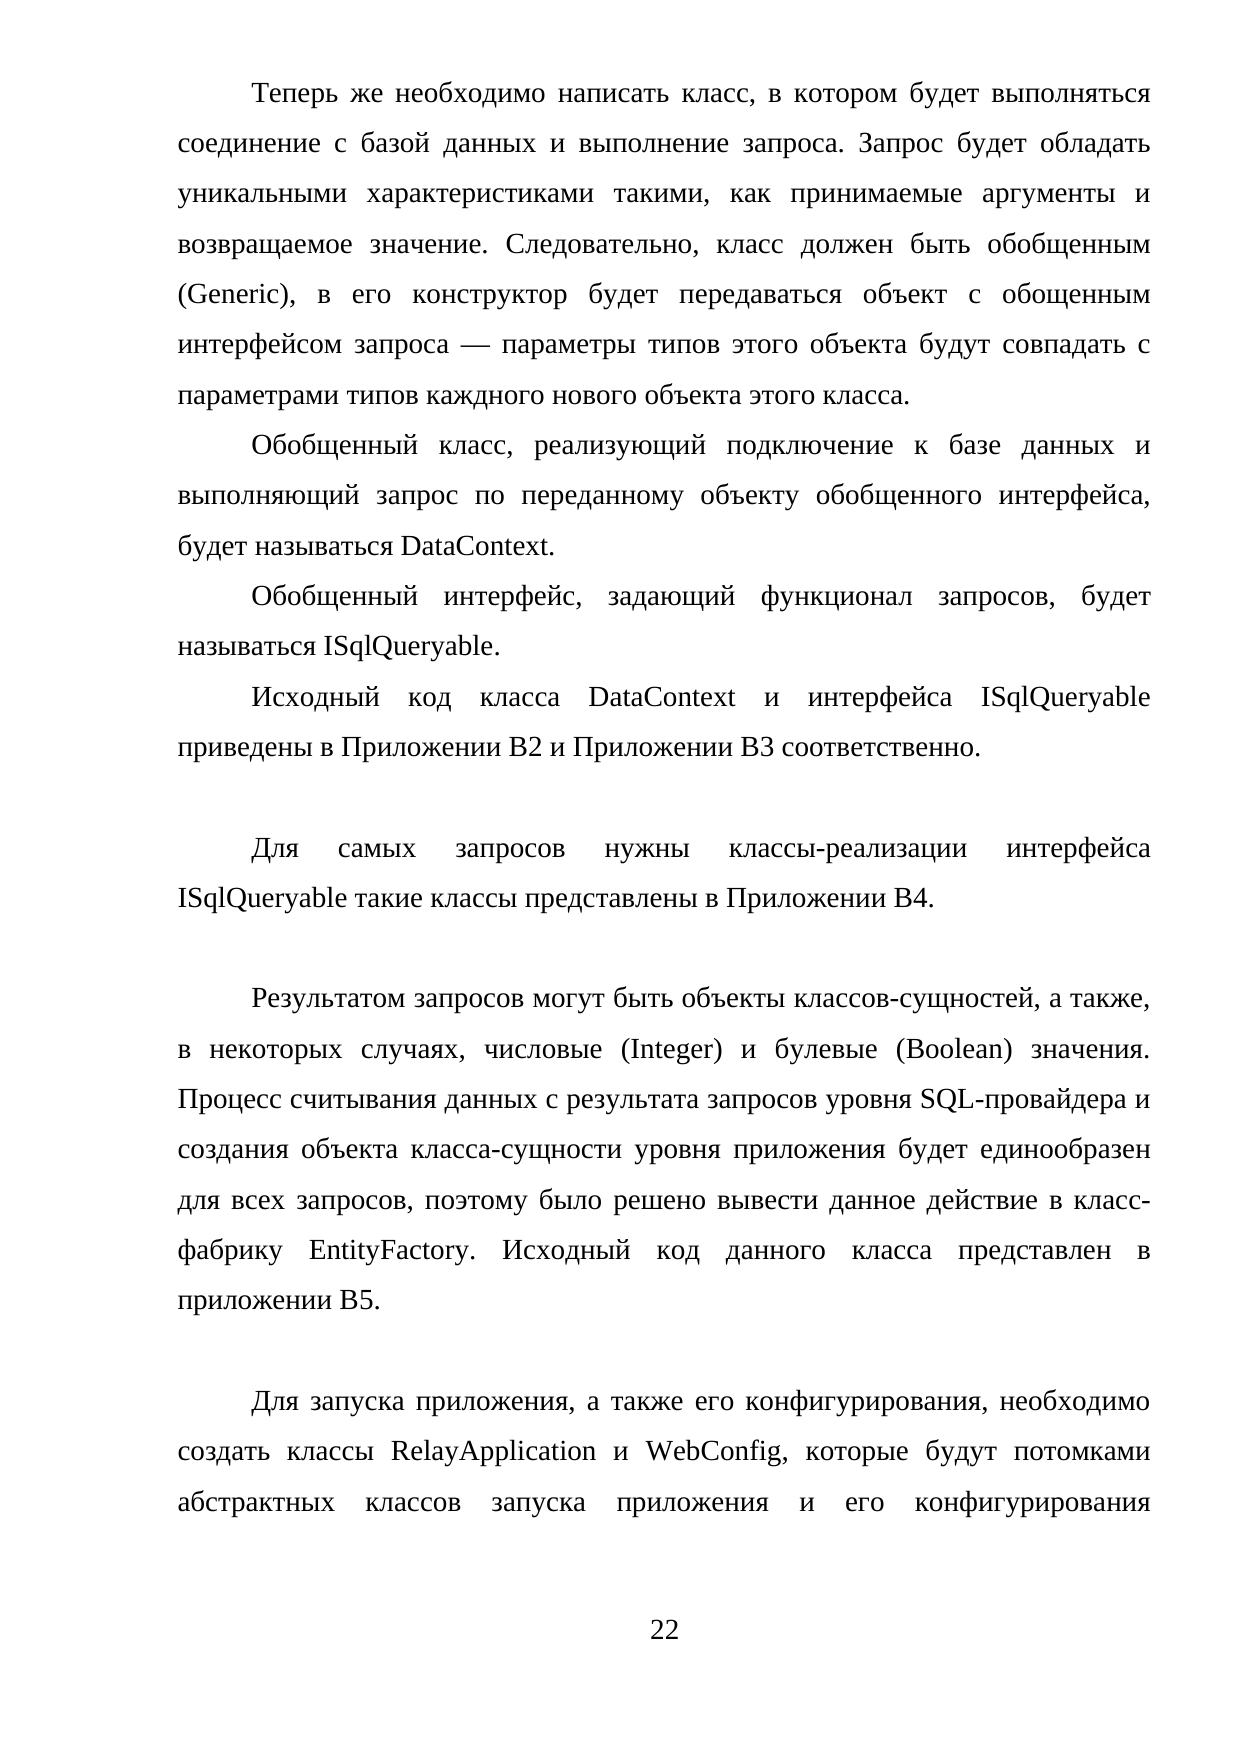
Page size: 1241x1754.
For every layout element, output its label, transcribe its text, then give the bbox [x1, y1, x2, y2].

text Обобщенный класс, реализующий подключение к базе данных и выполняющий запрос по переданному объекту обобщенного интерфейса, будет называться DataContext. [177, 427, 1152, 561]
text Для самых запросов нужны классы-реализации интерфейса ISqlQueryable такие классы представлены в Приложении B4. [177, 830, 1152, 913]
text Результатом запросов могут быть объекты классов-сущностей, а также, в некоторых случаях, числовые (Integer) и булевые (Boolean) значения. Процесс считывания данных с результата запросов уровня SQL-провайдера и создания объекта класса-сущности уровня приложения будет единообразен для всех запросов, поэтому было решено вывести данное действие в класс-фабрику EntityFactory. Исходный код данного класса представлен в приложении B5. [177, 981, 1152, 1316]
text Исходный код класса DataContext и интерфейса ISqlQueryable приведены в Приложении B2 и Приложении B3 соответственно. [177, 679, 1152, 763]
text Обобщенный интерфейс, задающий функционал запросов, будет называться ISqlQueryable. [177, 578, 1152, 662]
text Для запуска приложения, а также его конфигурирования, необходимо создать классы RelayApplication и WebConfig, которые будут потомками абстрактных классов запуска приложения и его конфигурирования [177, 1383, 1152, 1517]
text Теперь же необходимо написать класс, в котором будет выполняться соединение с базой данных и выполнение запроса. Запрос будет обладать уникальными характеристиками такими, как принимаемые аргументы и возвращаемое значение. Следовательно, класс должен быть обобщенным (Generic), в его конструктор будет передаваться объект с обощенным интерфейсом запроса — параметры типов этого объекта будут совпадать с параметрами типов каждного нового объекта этого класса. [177, 75, 1152, 410]
